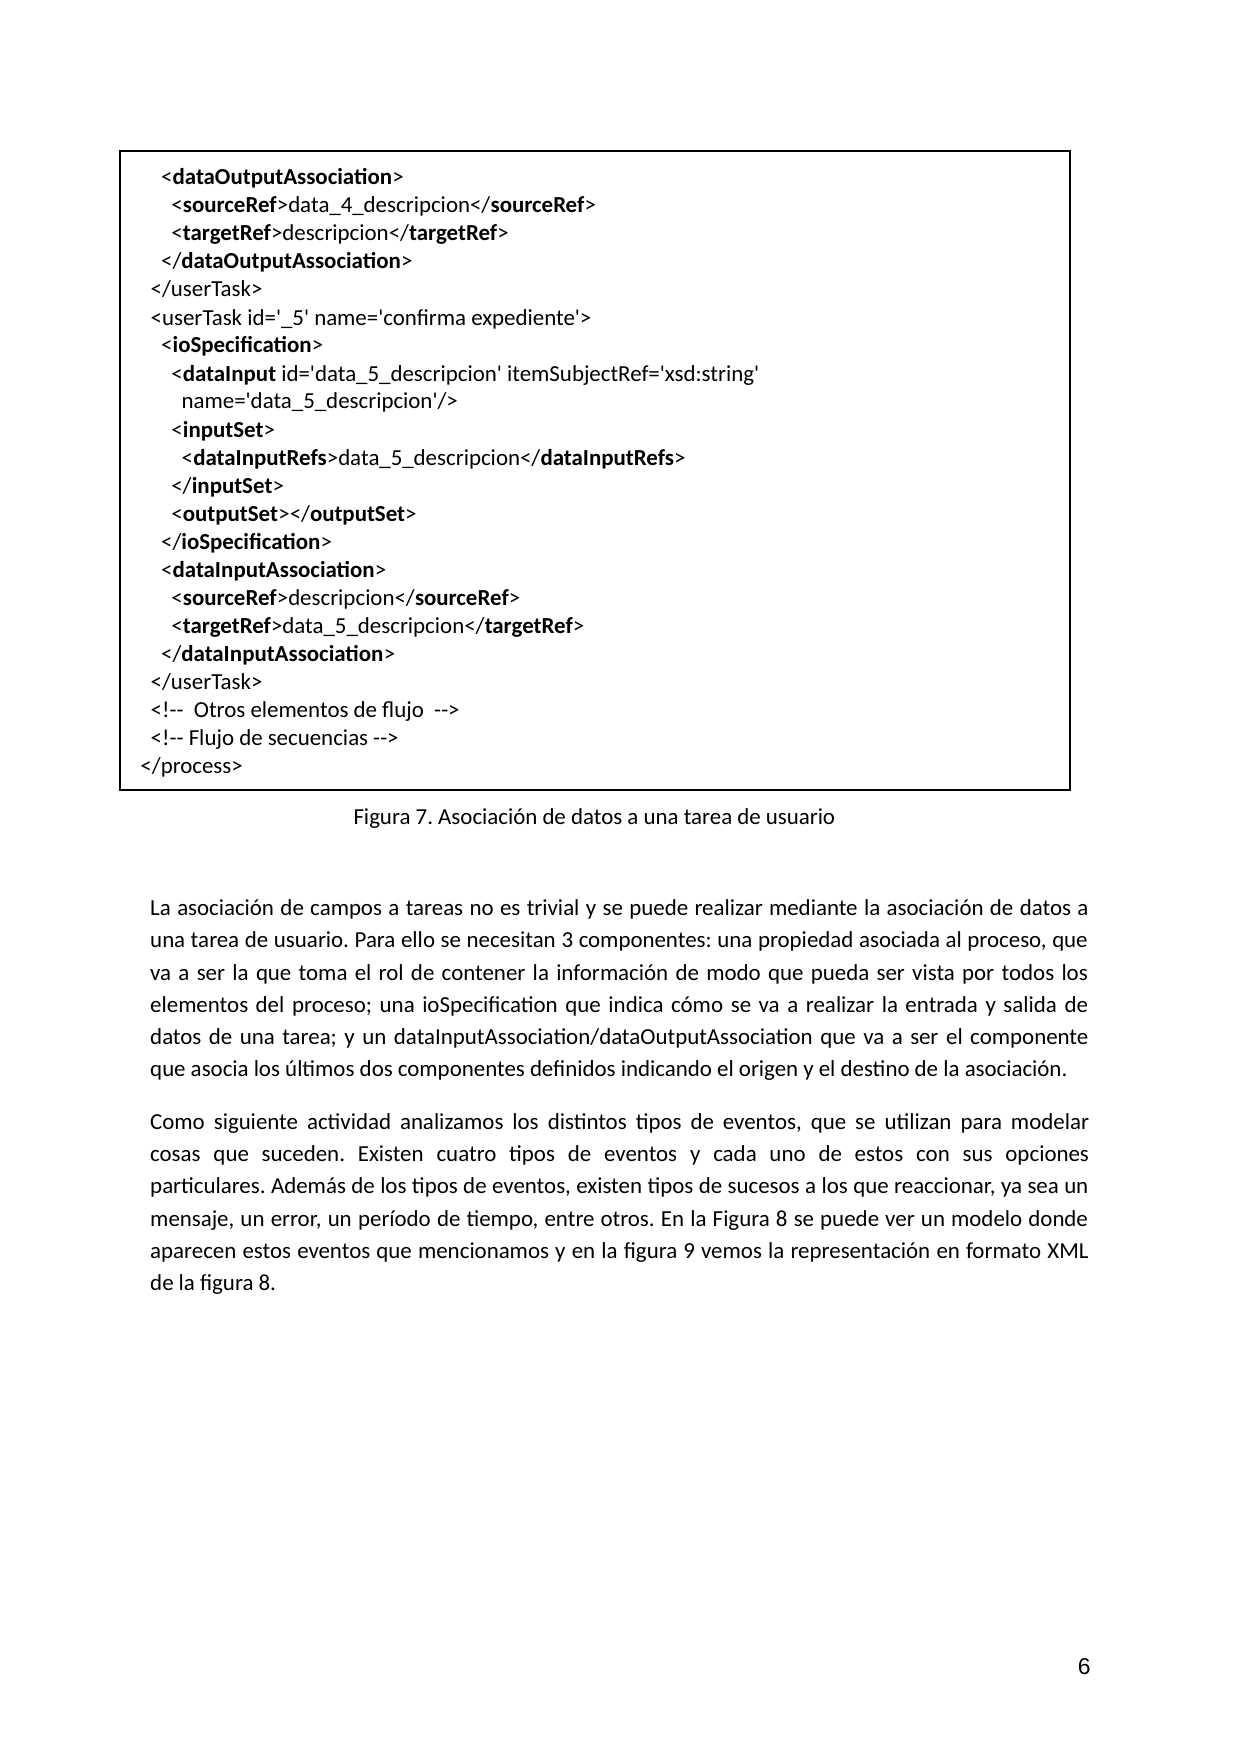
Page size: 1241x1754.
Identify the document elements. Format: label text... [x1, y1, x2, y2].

text Como siguiente actividad analizamos los distintos tipos de eventos, que se utilizan para modelar cosas que suceden. Existen cuatro tipos de eventos y cada uno de estos con sus opciones particulares. Además de los tipos de eventos, existen tipos de sucesos a los que reaccionar, ya sea un mensaje, un error, un período de tiempo, entre otros. En la Figura 8 se puede ver un modelo donde aparecen estos eventos que mencionamos y en la figura 9 vemos la representación en formato XML de la figura 8. [150, 1107, 1090, 1296]
table_header <dataOutputAssociation> <sourceRef>data_4_descripcion</sourceRef> <targetRef>descripcion</targetRef> </dataOutputAssociation> </userTask> <userTask id='_5' name='confirma expediente'> <ioSpecification> <dataInput id='data_5_descripcion' itemSubjectRef='xsd:string' name='data_5_descripcion'/> <inputSet> <dataInputRefs>data_5_descripcion</dataInputRefs> </inputSet> <outputSet></outputSet> </ioSpecification> <dataInputAssociation> <sourceRef>descripcion</sourceRef> <targetRef>data_5_descripcion</targetRef> </dataInputAssociation> </userTask> <!-- Otros elementos de flujo --> <!-- Flujo de secuencias --> </process> [121, 152, 1069, 789]
text La asociación de campos a tareas no es trivial y se puede realizar mediante la asociación de datos a una tarea de usuario. Para ello se necesitan 3 componentes: una propiedad asociada al proceso, que va a ser la que toma el rol de contener la información de modo que pueda ser vista por todos los elementos del proceso; una ioSpecification que indica cómo se va a realizar la entrada y salida de datos de una tarea; y un dataInputAssociation/dataOutputAssociation que va a ser el componente que asocia los últimos dos componentes definidos indicando el origen y el destino de la asociación. [150, 893, 1090, 1082]
table_cell Figura 7. Asociación de datos a una tarea de usuario [120, 791, 1069, 840]
